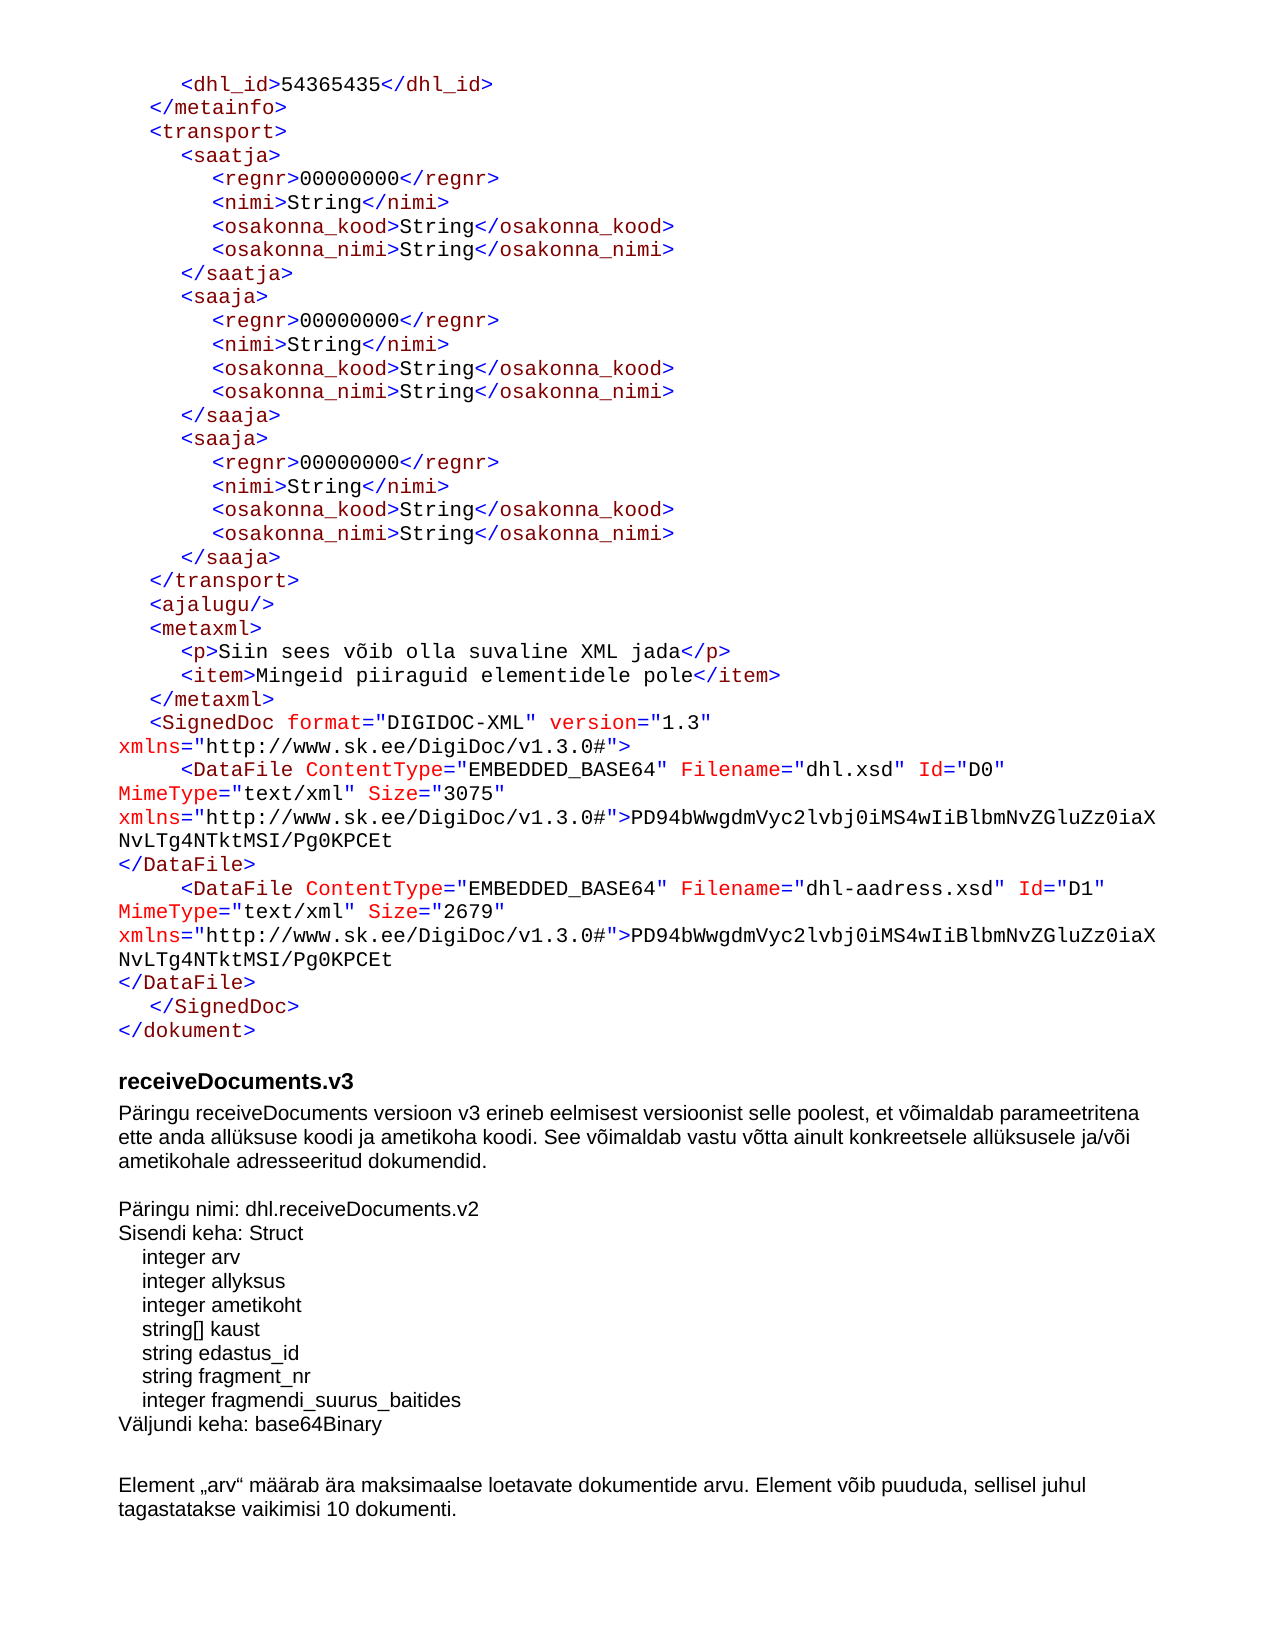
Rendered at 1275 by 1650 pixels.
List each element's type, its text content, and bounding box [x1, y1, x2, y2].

text <osakonna_nimi>String</osakonna_nimi> [118, 381, 1157, 405]
text </transport> [118, 570, 1157, 594]
text </DataFile> [118, 972, 1157, 996]
text <nimi>String</nimi> [118, 476, 1157, 499]
text string fragment_nr [118, 1364, 1157, 1388]
text </metainfo> [118, 97, 1157, 121]
text string edastus_id [118, 1340, 1157, 1364]
text </saaja> [118, 547, 1157, 570]
text <saaja> [118, 428, 1157, 452]
text <saatja> [118, 145, 1157, 168]
text integer arv [118, 1244, 1157, 1268]
text <osakonna_nimi>String</osakonna_nimi> [118, 239, 1157, 263]
text integer ametikoht [118, 1292, 1157, 1316]
text <item>Mingeid piiraguid elementidele pole</item> [118, 665, 1157, 688]
text <p>Siin sees võib olla suvaline XML jada</p> [118, 641, 1157, 665]
text <regnr>00000000</regnr> [118, 310, 1157, 334]
text </SignedDoc> [118, 996, 1157, 1019]
text <regnr>00000000</regnr> [118, 452, 1157, 476]
text string[] kaust [118, 1316, 1157, 1340]
text <saaja> [118, 287, 1157, 310]
text <osakonna_nimi>String</osakonna_nimi> [118, 523, 1157, 547]
text integer fragmendi_suurus_baitides [118, 1388, 1157, 1412]
text <transport> [118, 121, 1157, 145]
text <metaxml> [118, 618, 1157, 641]
text <nimi>String</nimi> [118, 192, 1157, 216]
text <regnr>00000000</regnr> [118, 168, 1157, 192]
subtitle receiveDocuments.v3 [118, 1068, 1157, 1094]
text Väljundi keha: base64Binary [118, 1412, 1157, 1436]
text <ajalugu/> [118, 594, 1157, 618]
text </dokument> [118, 1019, 1157, 1043]
text </DataFile> [118, 854, 1157, 878]
text <nimi>String</nimi> [118, 334, 1157, 357]
text Sisendi keha: Struct [118, 1221, 1157, 1244]
text <SignedDoc format="DIGIDOC-XML" version="1.3" xmlns="http://www.sk.ee/DigiDoc/v1.3.0#"> [118, 712, 1157, 759]
text <osakonna_kood>String</osakonna_kood> [118, 216, 1157, 239]
text </saatja> [118, 263, 1157, 287]
text <dhl_id>54365435</dhl_id> [118, 74, 1157, 97]
text <osakonna_kood>String</osakonna_kood> [118, 357, 1157, 381]
text Element „arv“ määrab ära maksimaalse loetavate dokumentide arvu. Element võib puududa, sellisel juhul tagastatakse vaikimisi 10 dokumenti. [118, 1473, 1157, 1521]
text <osakonna_kood>String</osakonna_kood> [118, 499, 1157, 523]
text Päringu receiveDocuments versioon v3 erineb eelmisest versioonist selle poolest, et võimaldab parameetritena ette anda allüksuse koodi ja ametikoha koodi. See võimaldab vastu võtta ainult konkreetsele allüksusele ja/või ametikohale adresseeritud dokumendid. [118, 1101, 1157, 1173]
text <DataFile ContentType="EMBEDDED_BASE64" Filename="dhl-aadress.xsd" Id="D1" MimeType="text/xml" Size="2679" xmlns="http://www.sk.ee/DigiDoc/v1.3.0#">PD94bWwgdmVyc2lvbj0iMS4wIiBlbmNvZGluZz0iaXNvLTg4NTktMSI/Pg0KPCEt [118, 878, 1157, 972]
text </metaxml> [118, 688, 1157, 712]
text <DataFile ContentType="EMBEDDED_BASE64" Filename="dhl.xsd" Id="D0" MimeType="text/xml" Size="3075" xmlns="http://www.sk.ee/DigiDoc/v1.3.0#">PD94bWwgdmVyc2lvbj0iMS4wIiBlbmNvZGluZz0iaXNvLTg4NTktMSI/Pg0KPCEt [118, 759, 1157, 854]
text Päringu nimi: dhl.receiveDocuments.v2 [118, 1197, 1157, 1221]
text </saaja> [118, 405, 1157, 428]
text integer allyksus [118, 1268, 1157, 1292]
